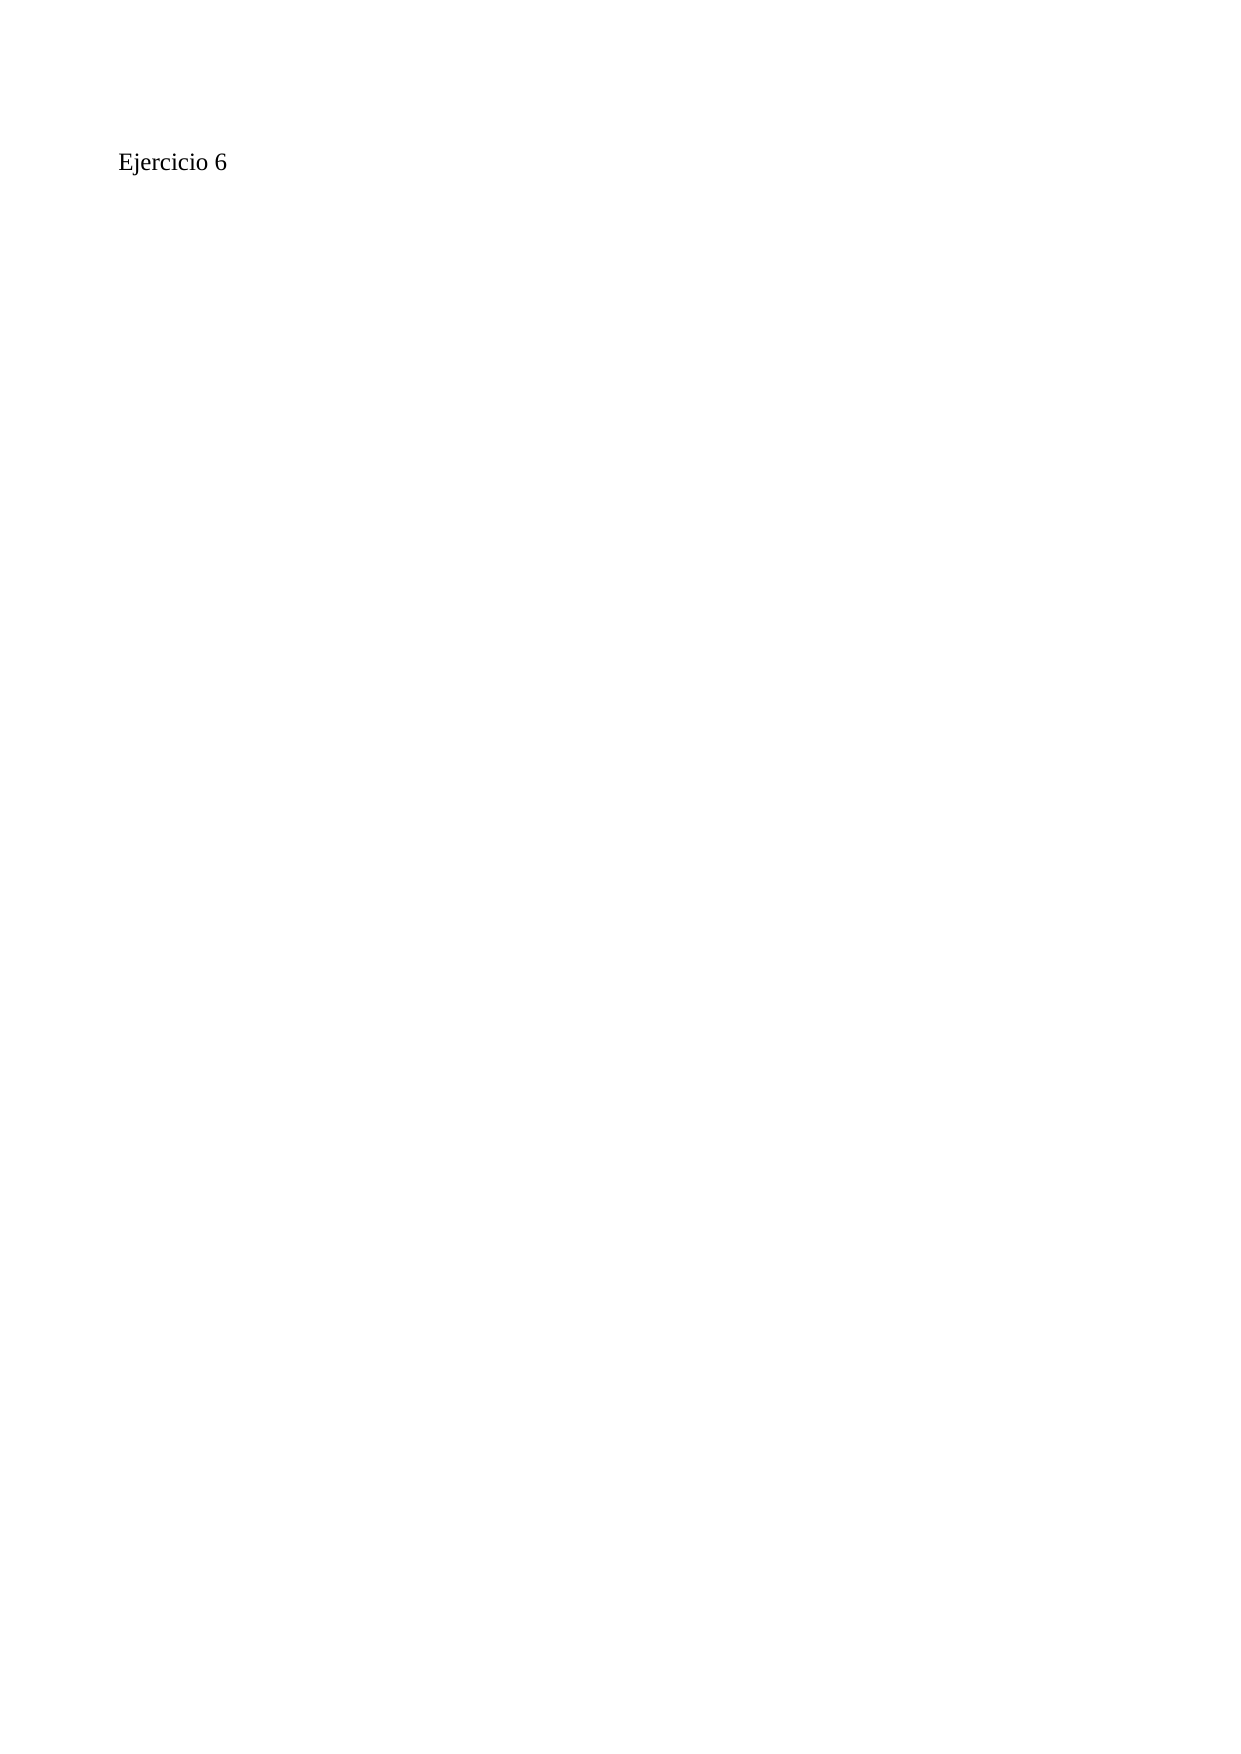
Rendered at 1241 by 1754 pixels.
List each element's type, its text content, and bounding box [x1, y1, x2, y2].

text Ejercicio 6 [118, 147, 1122, 176]
